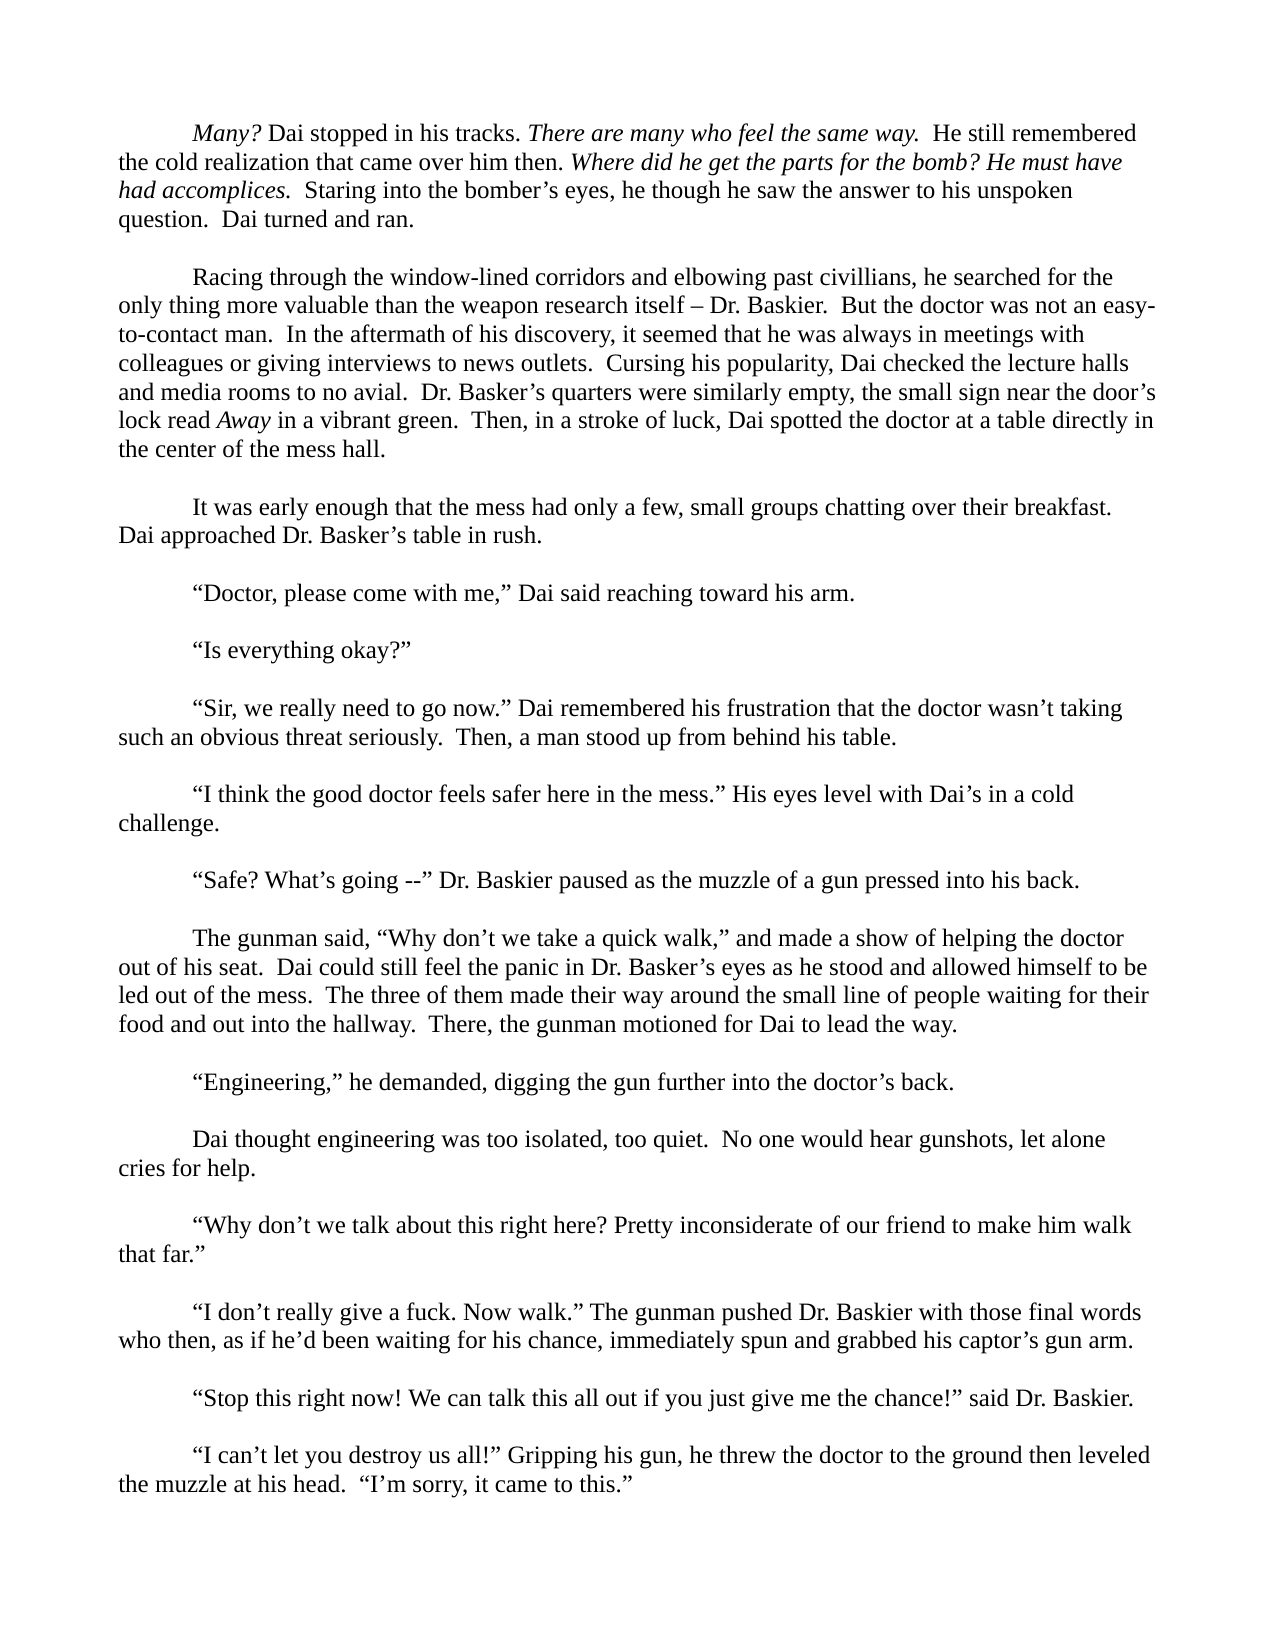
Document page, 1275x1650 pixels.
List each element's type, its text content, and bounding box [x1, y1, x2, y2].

text “I think the good doctor feels safer here in the mess.” His eyes level with Dai’s in a cold challenge. [118, 779, 1157, 837]
text Dai thought engineering was too isolated, too quiet. No one would hear gunshots, let alone cries for help. [118, 1124, 1157, 1182]
text “Engineering,” he demanded, digging the gun further into the doctor’s back. [118, 1067, 1157, 1096]
text “Stop this right now! We can talk this all out if you just give me the chance!” said Dr. Baskier. [118, 1383, 1157, 1412]
text “Why don’t we talk about this right here? Pretty inconsiderate of our friend to make him walk that far.” [118, 1211, 1157, 1268]
text “I don’t really give a fuck. Now walk.” The gunman pushed Dr. Baskier with those final words who then, as if he’d been waiting for his chance, immediately spun and grabbed his captor’s gun arm. [118, 1297, 1157, 1354]
text Many? Dai stopped in his tracks. There are many who feel the same way. He still remembered the cold realization that came over him then. Where did he get the parts for the bomb? He must have had accomplices. Staring into the bomber’s eyes, he though he saw the answer to his unspoken question. Dai turned and ran. [118, 118, 1157, 233]
text The gunman said, “Why don’t we take a quick walk,” and made a show of helping the doctor out of his seat. Dai could still feel the panic in Dr. Basker’s eyes as he stood and allowed himself to be led out of the mess. The three of them made their way around the small line of people waiting for their food and out into the hallway. There, the gunman motioned for Dai to lead the way. [118, 923, 1157, 1038]
text “Is everything okay?” [118, 636, 1157, 664]
text “Safe? What’s going --” Dr. Baskier paused as the muzzle of a gun pressed into his back. [118, 866, 1157, 894]
text “I can’t let you destroy us all!” Gripping his gun, he threw the doctor to the ground then leveled the muzzle at his head. “I’m sorry, it came to this.” [118, 1441, 1157, 1498]
text It was early enough that the mess had only a few, small groups chatting over their breakfast. Dai approached Dr. Basker’s table in rush. [118, 492, 1157, 549]
text Racing through the window-lined corridors and elbowing past civillians, he searched for the only thing more valuable than the weapon research itself – Dr. Baskier. But the doctor was not an easy-to-contact man. In the aftermath of his discovery, it seemed that he was always in meetings with colleagues or giving interviews to news outlets. Cursing his popularity, Dai checked the lecture halls and media rooms to no avial. Dr. Basker’s quarters were similarly empty, the small sign near the door’s lock read Away in a vibrant green. Then, in a stroke of luck, Dai spotted the doctor at a table directly in the center of the mess hall. [118, 262, 1157, 463]
text “Doctor, please come with me,” Dai said reaching toward his arm. [118, 578, 1157, 607]
text “Sir, we really need to go now.” Dai remembered his frustration that the doctor wasn’t taking such an obvious threat seriously. Then, a man stood up from behind his table. [118, 693, 1157, 751]
